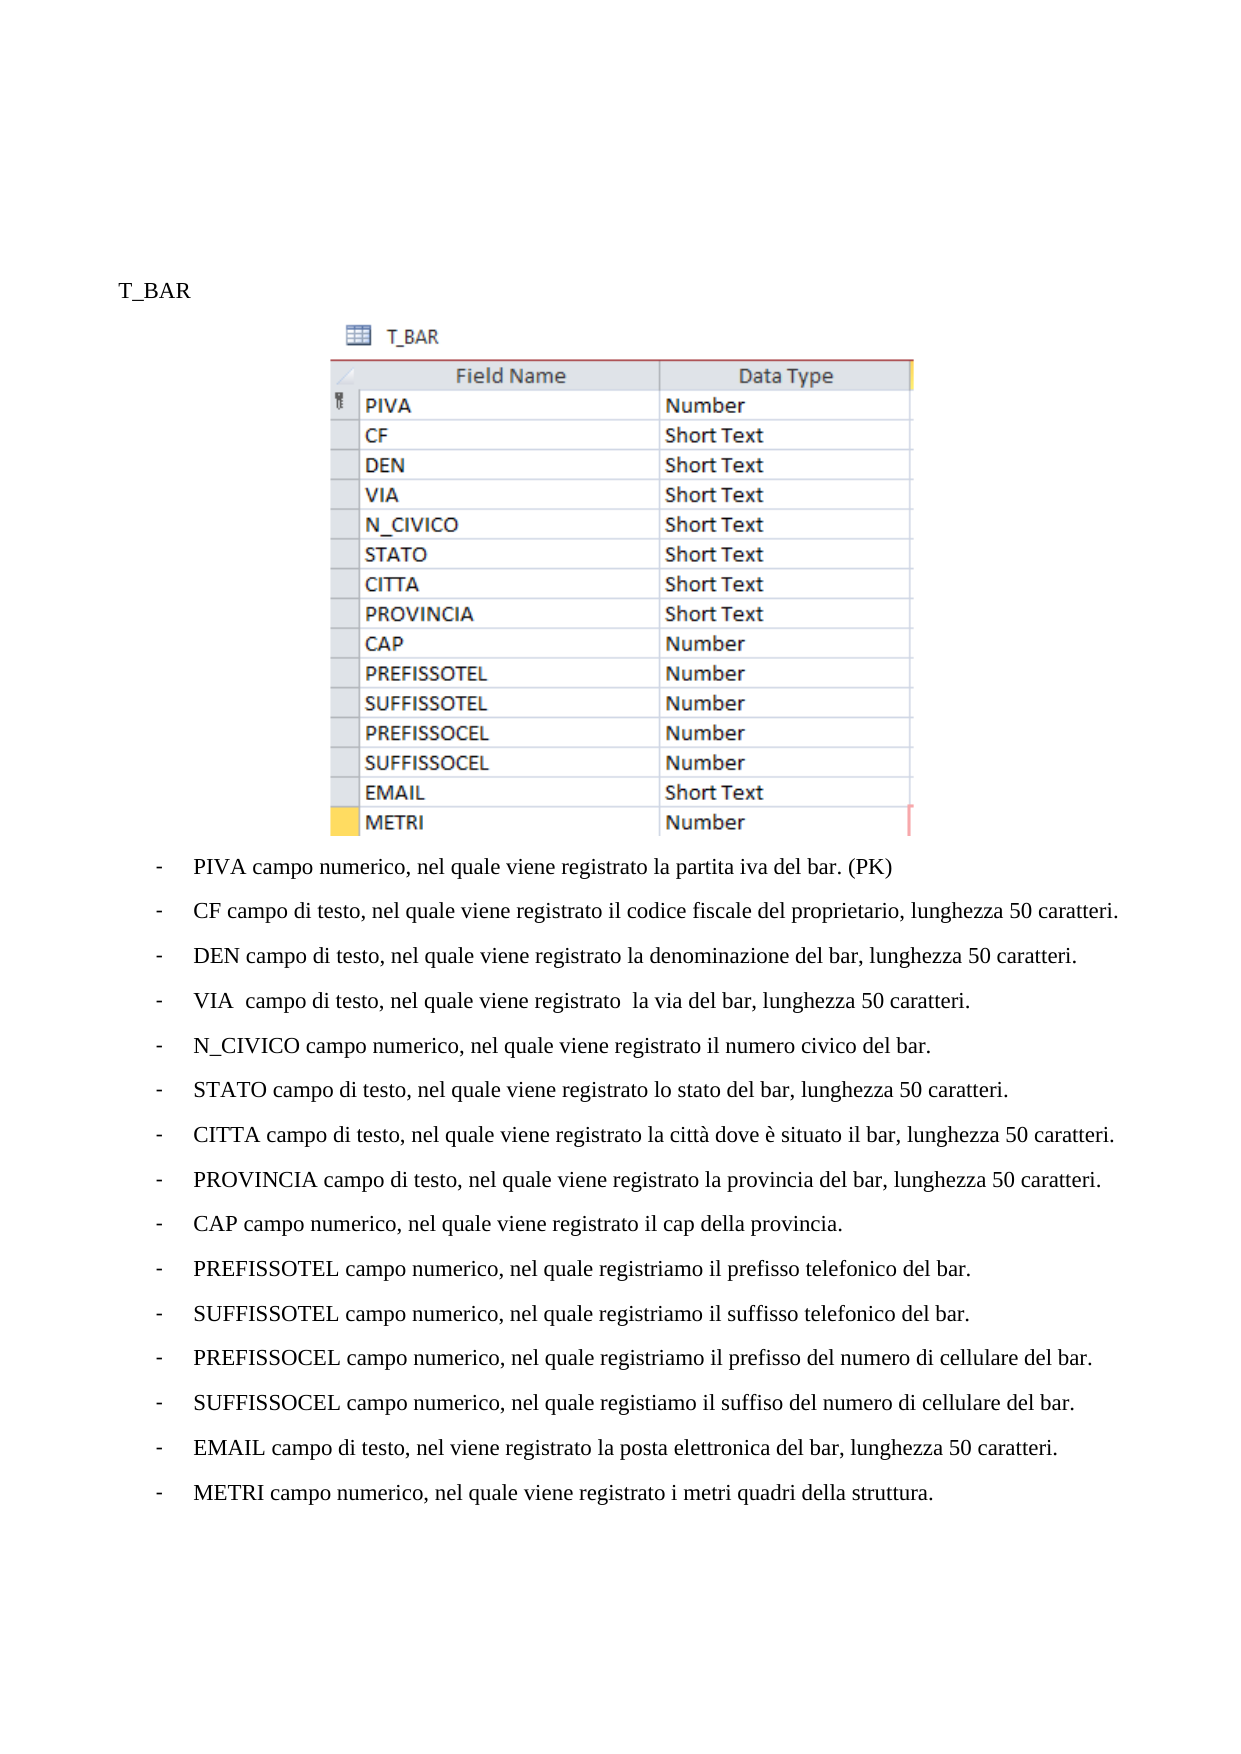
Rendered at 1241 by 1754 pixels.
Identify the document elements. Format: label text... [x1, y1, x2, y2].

list PROVINCIA campo di testo, nel quale viene registrato la provincia del bar, lunghezza 50 caratteri. [156, 1165, 1122, 1193]
list METRI campo numerico, nel quale viene registrato i metri quadri della struttura. [156, 1478, 1122, 1506]
list VIA campo di testo, nel quale viene registrato la via del bar, lunghezza 50 caratteri. [156, 986, 1122, 1014]
list CAP campo numerico, nel quale viene registrato il cap della provincia. [156, 1209, 1122, 1237]
list CITTA campo di testo, nel quale viene registrato la città dove è situato il bar, lunghezza 50 caratteri. [156, 1120, 1122, 1148]
list PREFISSOCEL campo numerico, nel quale registriamo il prefisso del numero di cellulare del bar. [156, 1343, 1122, 1372]
list N_CIVICO campo numerico, nel quale viene registrato il numero civico del bar. [156, 1031, 1122, 1059]
list SUFFISSOTEL campo numerico, nel quale registriamo il suffisso telefonico del bar. [156, 1299, 1122, 1327]
list EMAIL campo di testo, nel viene registrato la posta elettronica del bar, lunghezza 50 caratteri. [156, 1433, 1122, 1461]
list PIVA campo numerico, nel quale viene registrato la partita iva del bar. (PK) [156, 852, 1122, 880]
list STATO campo di testo, nel quale viene registrato lo stato del bar, lunghezza 50 caratteri. [156, 1075, 1122, 1103]
list CF campo di testo, nel quale viene registrato il codice fiscale del proprietario, lunghezza 50 caratteri. [156, 897, 1122, 925]
list PREFISSOTEL campo numerico, nel quale registriamo il prefisso telefonico del bar. [156, 1254, 1122, 1282]
list DEN campo di testo, nel quale viene registrato la denominazione del bar, lunghezza 50 caratteri. [156, 941, 1122, 969]
text T_BAR [118, 277, 1122, 303]
list SUFFISSOCEL campo numerico, nel quale registiamo il suffiso del numero di cellulare del bar. [156, 1388, 1122, 1416]
